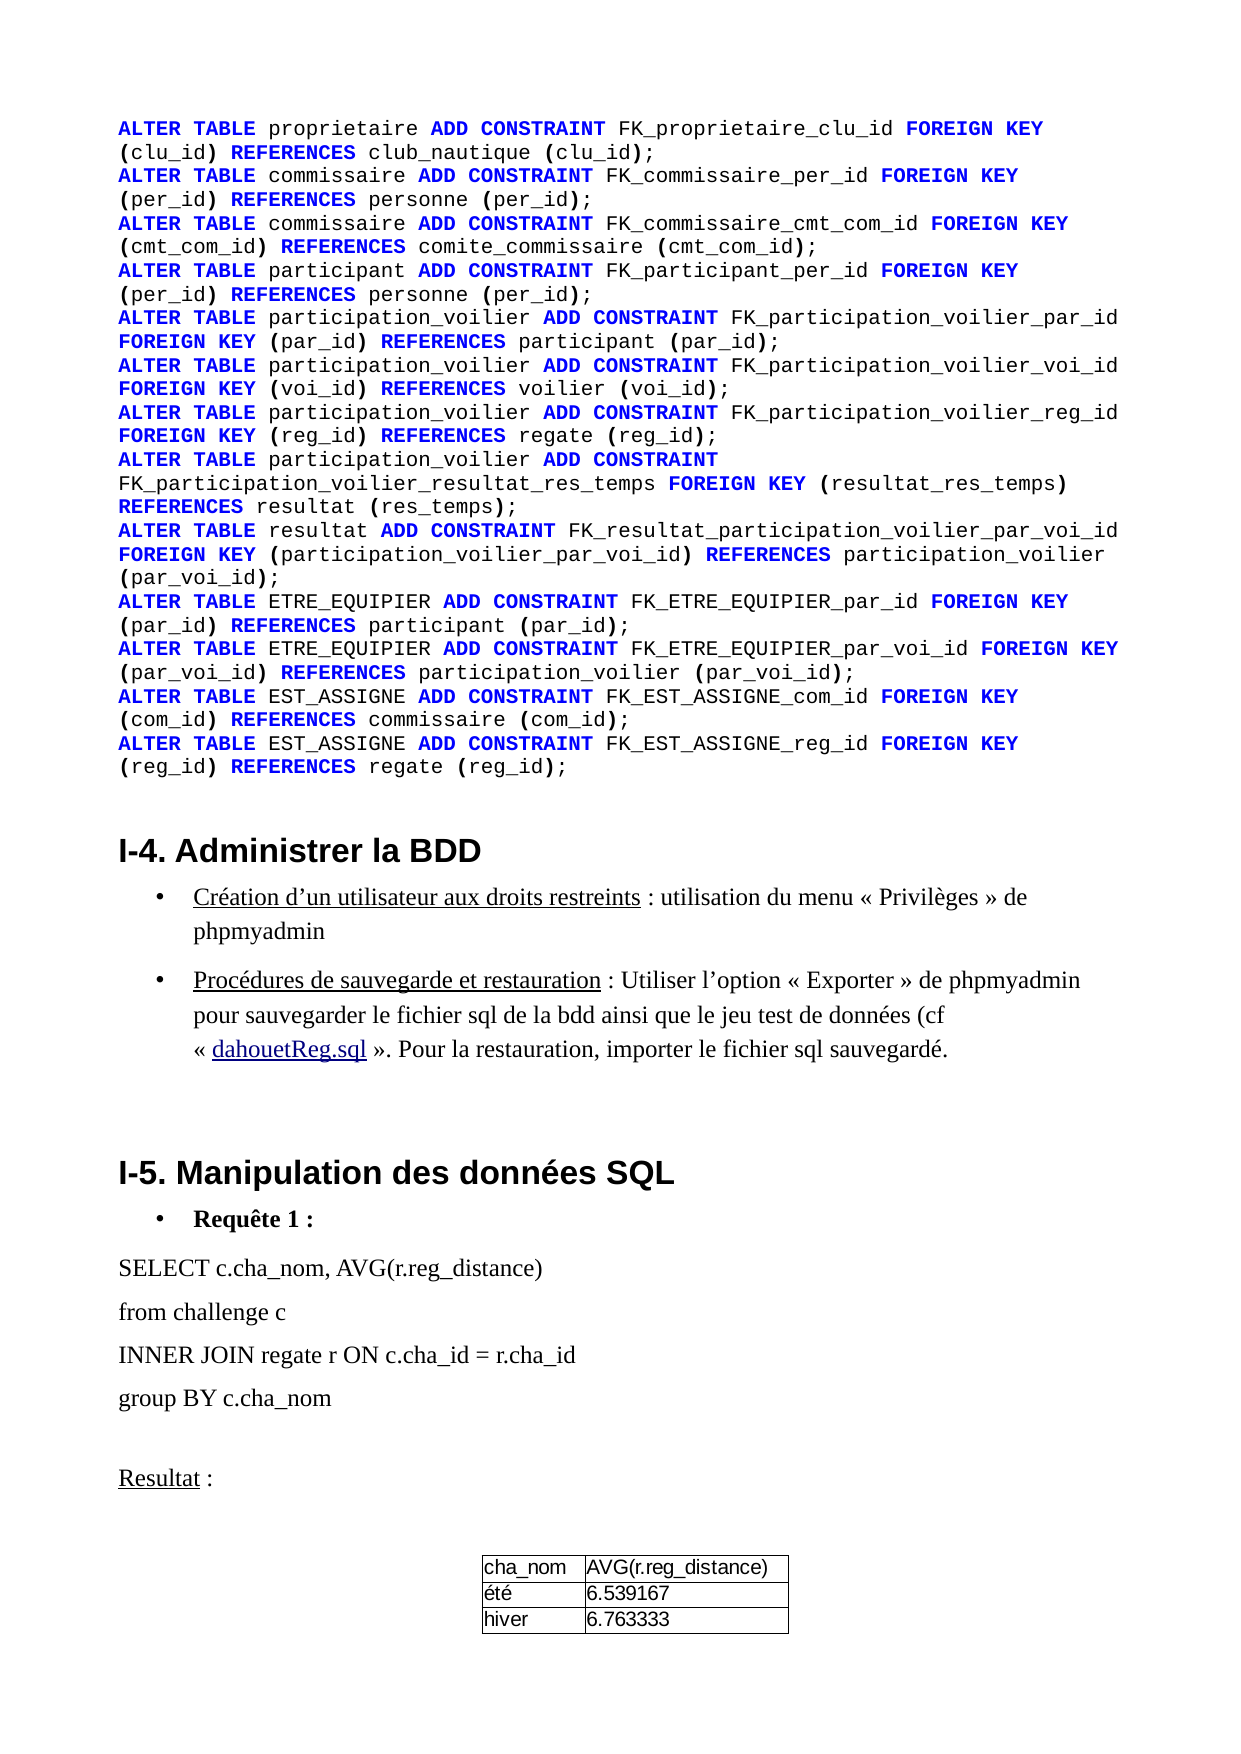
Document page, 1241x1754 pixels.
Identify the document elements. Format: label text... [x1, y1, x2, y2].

text INNER JOIN regate r ON c.cha_id = r.cha_id [118, 1340, 1122, 1369]
subtitle I-4. Administrer la BDD [118, 831, 1122, 869]
text ALTER TABLE EST_ASSIGNE ADD CONSTRAINT FK_EST_ASSIGNE_com_id FOREIGN KEY (com_id) REFERENCES commissaire (com_id); [118, 686, 1122, 733]
text Resultat : [118, 1463, 1122, 1492]
text ALTER TABLE resultat ADD CONSTRAINT FK_resultat_participation_voilier_par_voi_id FOREIGN KEY (participation_voilier_par_voi_id) REFERENCES participation_voilier (par_voi_id); [118, 520, 1122, 591]
text ALTER TABLE participant ADD CONSTRAINT FK_participant_per_id FOREIGN KEY (per_id) REFERENCES personne (per_id); [118, 260, 1122, 307]
text ALTER TABLE proprietaire ADD CONSTRAINT FK_proprietaire_clu_id FOREIGN KEY (clu_id) REFERENCES club_nautique (clu_id); [118, 118, 1122, 165]
text ALTER TABLE participation_voilier ADD CONSTRAINT FK_participation_voilier_reg_id FOREIGN KEY (reg_id) REFERENCES regate (reg_id); [118, 402, 1122, 449]
text group BY c.cha_nom [118, 1383, 1122, 1412]
list Requête 1 : [156, 1204, 1122, 1233]
text ALTER TABLE commissaire ADD CONSTRAINT FK_commissaire_per_id FOREIGN KEY (per_id) REFERENCES personne (per_id); [118, 165, 1122, 213]
subtitle I-5. Manipulation des données SQL [118, 1153, 1122, 1192]
text ALTER TABLE EST_ASSIGNE ADD CONSTRAINT FK_EST_ASSIGNE_reg_id FOREIGN KEY (reg_id) REFERENCES regate (reg_id); [118, 733, 1122, 780]
text ALTER TABLE ETRE_EQUIPIER ADD CONSTRAINT FK_ETRE_EQUIPIER_par_voi_id FOREIGN KEY (par_voi_id) REFERENCES participation_voilier (par_voi_id); [118, 638, 1122, 686]
list Procédures de sauvegarde et restauration : Utiliser l’option « Exporter » de phpmyadmin pour sauvegarder le fichier sql de la bdd ainsi que le jeu test de données (cf « dahouetReg.sql ». Pour la restauration, importer le fichier sql sauvegardé. [156, 965, 1122, 1063]
text ALTER TABLE participation_voilier ADD CONSTRAINT FK_participation_voilier_resultat_res_temps FOREIGN KEY (resultat_res_temps) REFERENCES resultat (res_temps); [118, 449, 1122, 520]
text ALTER TABLE commissaire ADD CONSTRAINT FK_commissaire_cmt_com_id FOREIGN KEY (cmt_com_id) REFERENCES comite_commissaire (cmt_com_id); [118, 213, 1122, 260]
text from challenge c [118, 1297, 1122, 1325]
text ALTER TABLE participation_voilier ADD CONSTRAINT FK_participation_voilier_voi_id FOREIGN KEY (voi_id) REFERENCES voilier (voi_id); [118, 354, 1122, 402]
text ALTER TABLE participation_voilier ADD CONSTRAINT FK_participation_voilier_par_id FOREIGN KEY (par_id) REFERENCES participant (par_id); [118, 307, 1122, 354]
text ALTER TABLE ETRE_EQUIPIER ADD CONSTRAINT FK_ETRE_EQUIPIER_par_id FOREIGN KEY (par_id) REFERENCES participant (par_id); [118, 591, 1122, 638]
text SELECT c.cha_nom, AVG(r.reg_distance) [118, 1253, 1122, 1282]
list Création d’un utilisateur aux droits restreints : utilisation du menu « Privilèges » de phpmyadmin [156, 882, 1122, 945]
